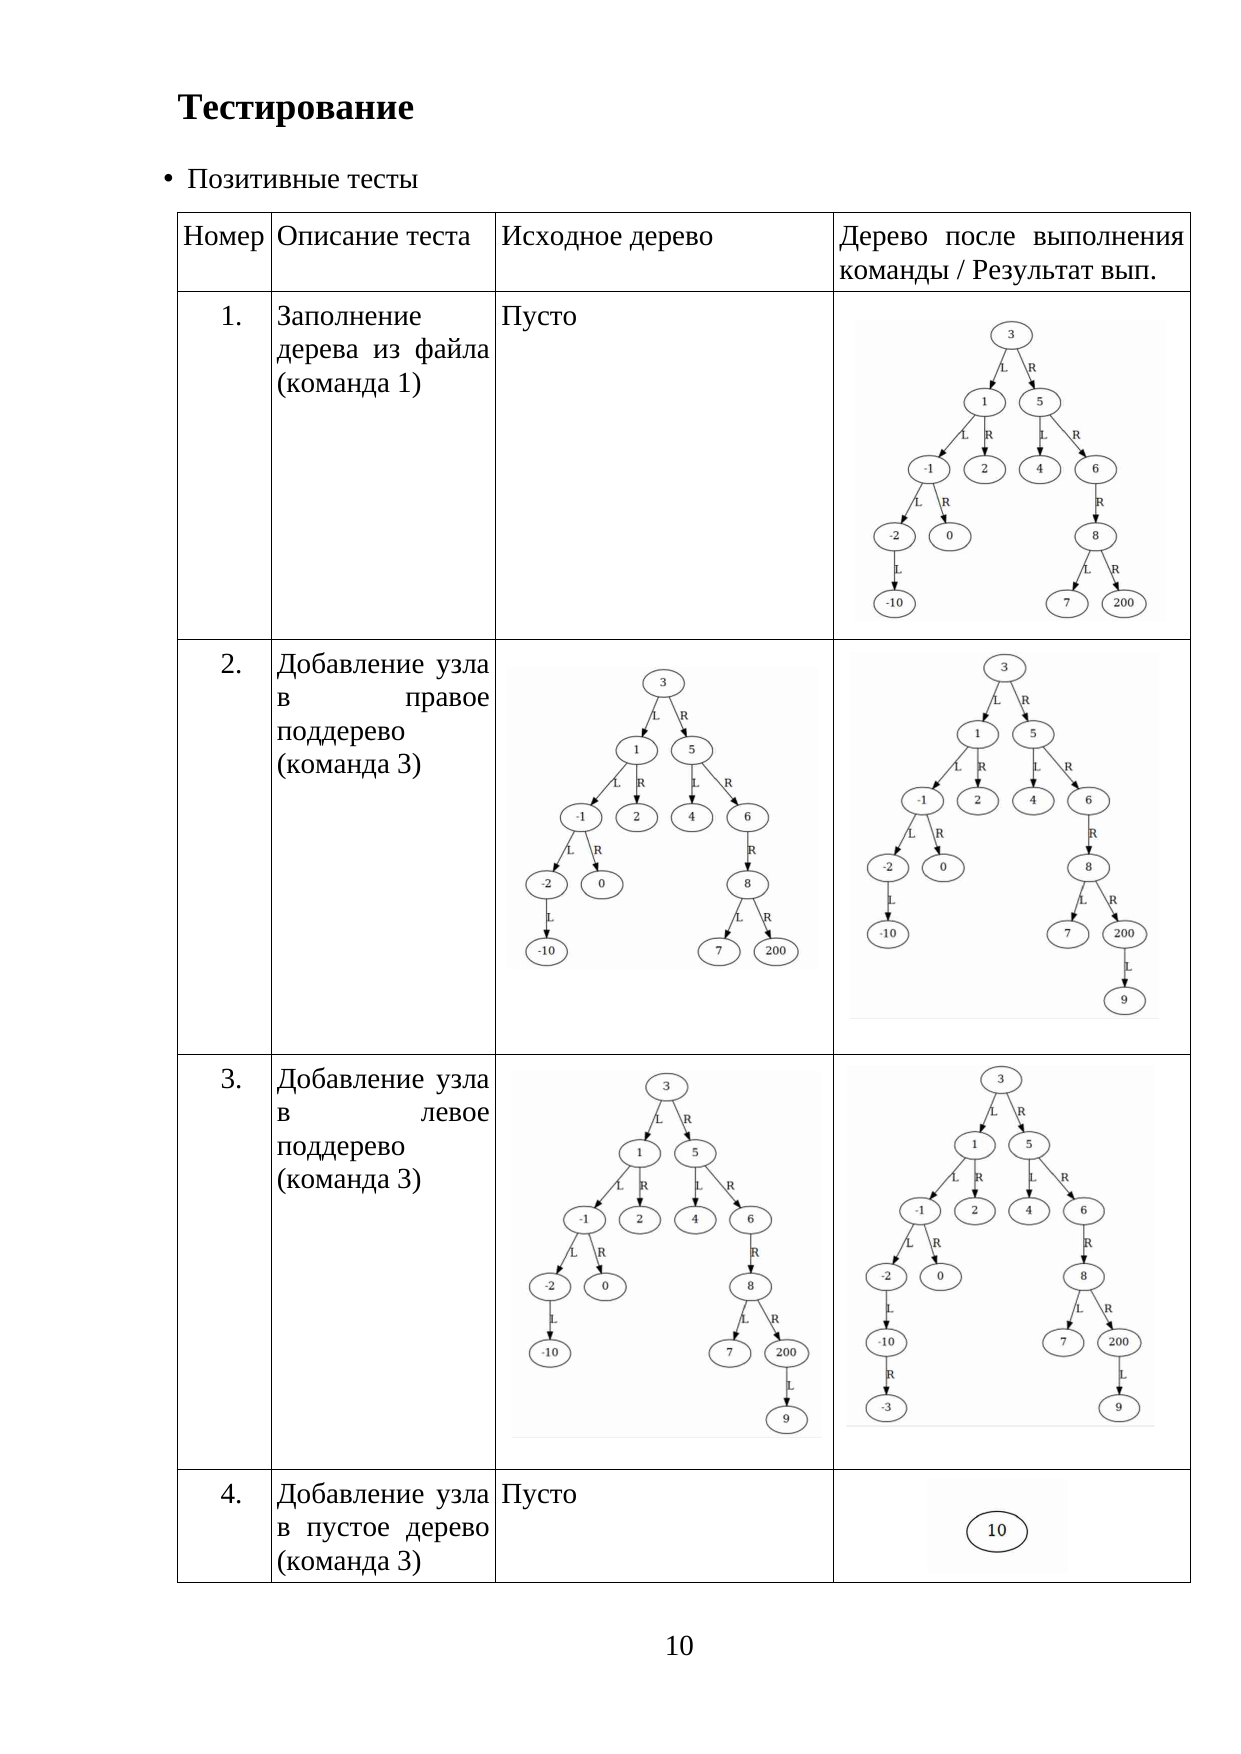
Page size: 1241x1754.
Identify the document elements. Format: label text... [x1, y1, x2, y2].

table_cell [178, 1055, 271, 1469]
table_cell [178, 1470, 271, 1582]
picture [855, 320, 1167, 621]
table_cell [834, 640, 1190, 1054]
table_header Исходное дерево [496, 213, 833, 291]
table_cell Добавление узла в левое поддерево (команда 3) [272, 1055, 495, 1469]
table_cell Заполнение дерева из файла (команда 1) [272, 292, 495, 639]
subtitle Тестирование [177, 84, 1181, 127]
picture [846, 1065, 1155, 1427]
table_header Номер [178, 213, 271, 291]
table_header Дерево после выполнения команды / Результат вып. [834, 213, 1190, 291]
table_header Описание теста [272, 213, 495, 291]
table_cell Пусто [496, 292, 833, 639]
table_cell [496, 640, 833, 1054]
table_cell [496, 1055, 833, 1469]
table_cell [834, 1055, 1190, 1469]
table_cell [178, 292, 271, 639]
picture [849, 652, 1160, 1019]
table_cell Добавление узла в правое поддерево (команда 3) [272, 640, 495, 1054]
table_cell [834, 292, 1190, 639]
table_cell [178, 640, 271, 1054]
list Позитивные тесты [163, 161, 1181, 195]
picture [511, 1071, 822, 1438]
picture [927, 1479, 1068, 1573]
picture [507, 667, 819, 969]
table_cell [834, 1470, 1190, 1582]
table_cell Пусто [496, 1470, 833, 1582]
table_cell Добавление узла в пустое дерево (команда 3) [272, 1470, 495, 1582]
